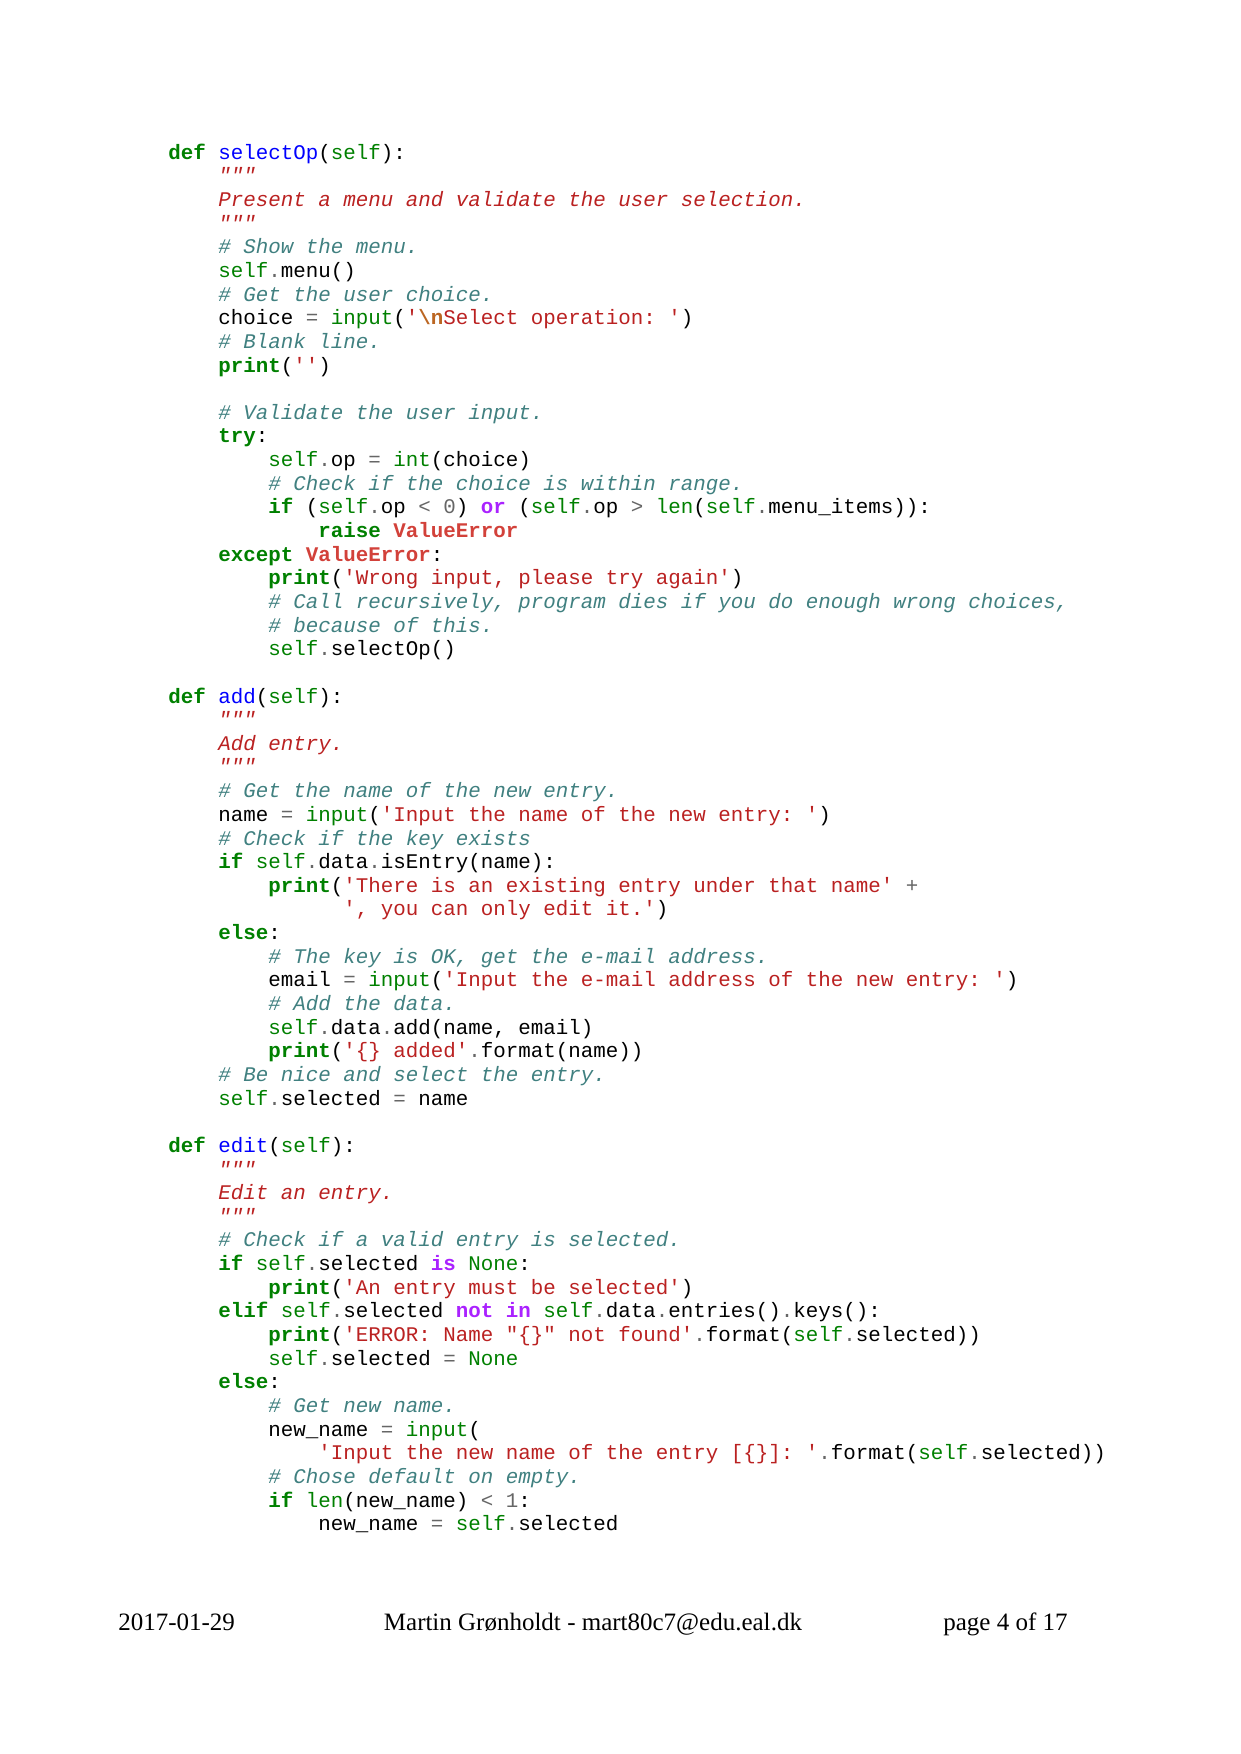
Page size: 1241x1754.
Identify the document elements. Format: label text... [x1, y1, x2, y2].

text # Be nice and select the entry. [118, 1064, 1122, 1088]
text print('There is an existing entry under that name' + [118, 875, 1122, 898]
text else: [118, 1371, 1122, 1395]
text print('An entry must be selected') [118, 1277, 1122, 1300]
text # Check if a valid entry is selected. [118, 1229, 1122, 1253]
text # because of this. [118, 615, 1122, 638]
text Edit an entry. [118, 1182, 1122, 1206]
text print('Wrong input, please try again') [118, 567, 1122, 591]
text def add(self): [118, 686, 1122, 709]
text elif self.selected not in self.data.entries().keys(): [118, 1300, 1122, 1324]
text print('') [118, 354, 1122, 378]
text # Check if the choice is within range. [118, 473, 1122, 496]
text self.menu() [118, 260, 1122, 284]
text new_name = input( [118, 1419, 1122, 1442]
text if self.selected is None: [118, 1253, 1122, 1277]
text if len(new_name) < 1: [118, 1489, 1122, 1513]
text # Validate the user input. [118, 402, 1122, 426]
text # Show the menu. [118, 236, 1122, 260]
text Add entry. [118, 733, 1122, 757]
text try: [118, 426, 1122, 449]
text Present a menu and validate the user selection. [118, 189, 1122, 213]
text """ [118, 165, 1122, 189]
text # Get the user choice. [118, 284, 1122, 307]
text self.selectOp() [118, 638, 1122, 662]
text """ [118, 709, 1122, 733]
text 'Input the new name of the entry [{}]: '.format(self.selected)) [118, 1442, 1122, 1466]
text new_name = self.selected [118, 1513, 1122, 1537]
text # The key is OK, get the e-mail address. [118, 946, 1122, 969]
text self.selected = name [118, 1088, 1122, 1111]
text if (self.op < 0) or (self.op > len(self.menu_items)): [118, 496, 1122, 520]
text self.op = int(choice) [118, 449, 1122, 473]
text # Check if the key exists [118, 827, 1122, 851]
text """ [118, 1158, 1122, 1182]
text self.selected = None [118, 1348, 1122, 1371]
text if self.data.isEntry(name): [118, 851, 1122, 875]
text """ [118, 757, 1122, 780]
text self.data.add(name, email) [118, 1017, 1122, 1040]
text choice = input('\nSelect operation: ') [118, 307, 1122, 331]
text print('{} added'.format(name)) [118, 1040, 1122, 1064]
text print('ERROR: Name "{}" not found'.format(self.selected)) [118, 1324, 1122, 1348]
text raise ValueError [118, 520, 1122, 544]
text # Get the name of the new entry. [118, 780, 1122, 804]
text """ [118, 1206, 1122, 1229]
text ', you can only edit it.') [118, 898, 1122, 922]
text # Add the data. [118, 993, 1122, 1017]
text else: [118, 922, 1122, 946]
text def selectOp(self): [118, 142, 1122, 165]
text name = input('Input the name of the new entry: ') [118, 804, 1122, 827]
text """ [118, 213, 1122, 236]
text def edit(self): [118, 1135, 1122, 1158]
text email = input('Input the e-mail address of the new entry: ') [118, 969, 1122, 993]
text # Get new name. [118, 1395, 1122, 1419]
text except ValueError: [118, 544, 1122, 567]
text # Blank line. [118, 331, 1122, 354]
text # Call recursively, program dies if you do enough wrong choices, [118, 591, 1122, 615]
text # Chose default on empty. [118, 1466, 1122, 1489]
